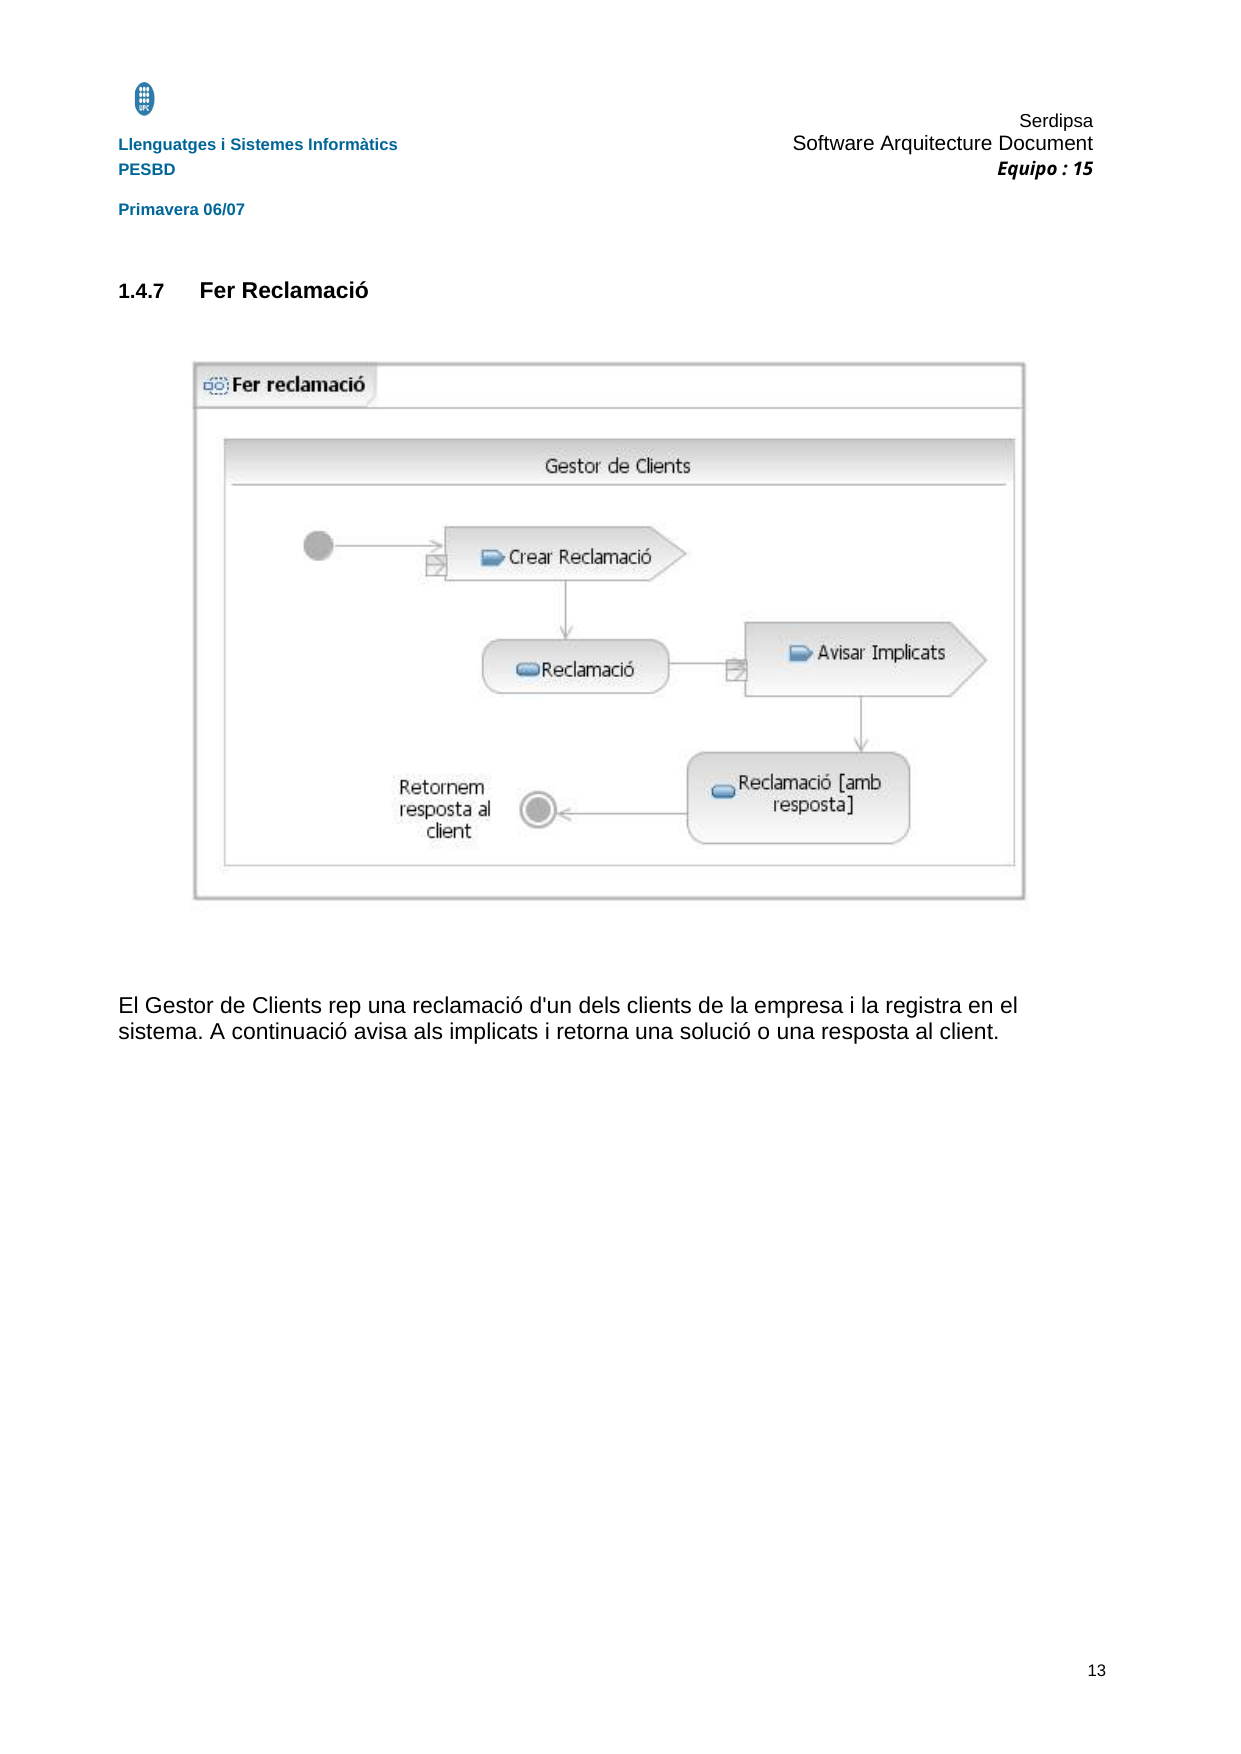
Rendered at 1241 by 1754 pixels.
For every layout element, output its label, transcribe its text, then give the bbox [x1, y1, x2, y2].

picture [179, 348, 1045, 915]
text El Gestor de Clients rep una reclamació d'un dels clients de la empresa i la registra en el sistema. A continuació avisa als implicats i retorna una solució o una resposta al client. [118, 992, 1106, 1044]
subtitle Fer Reclamació [118, 277, 1106, 303]
